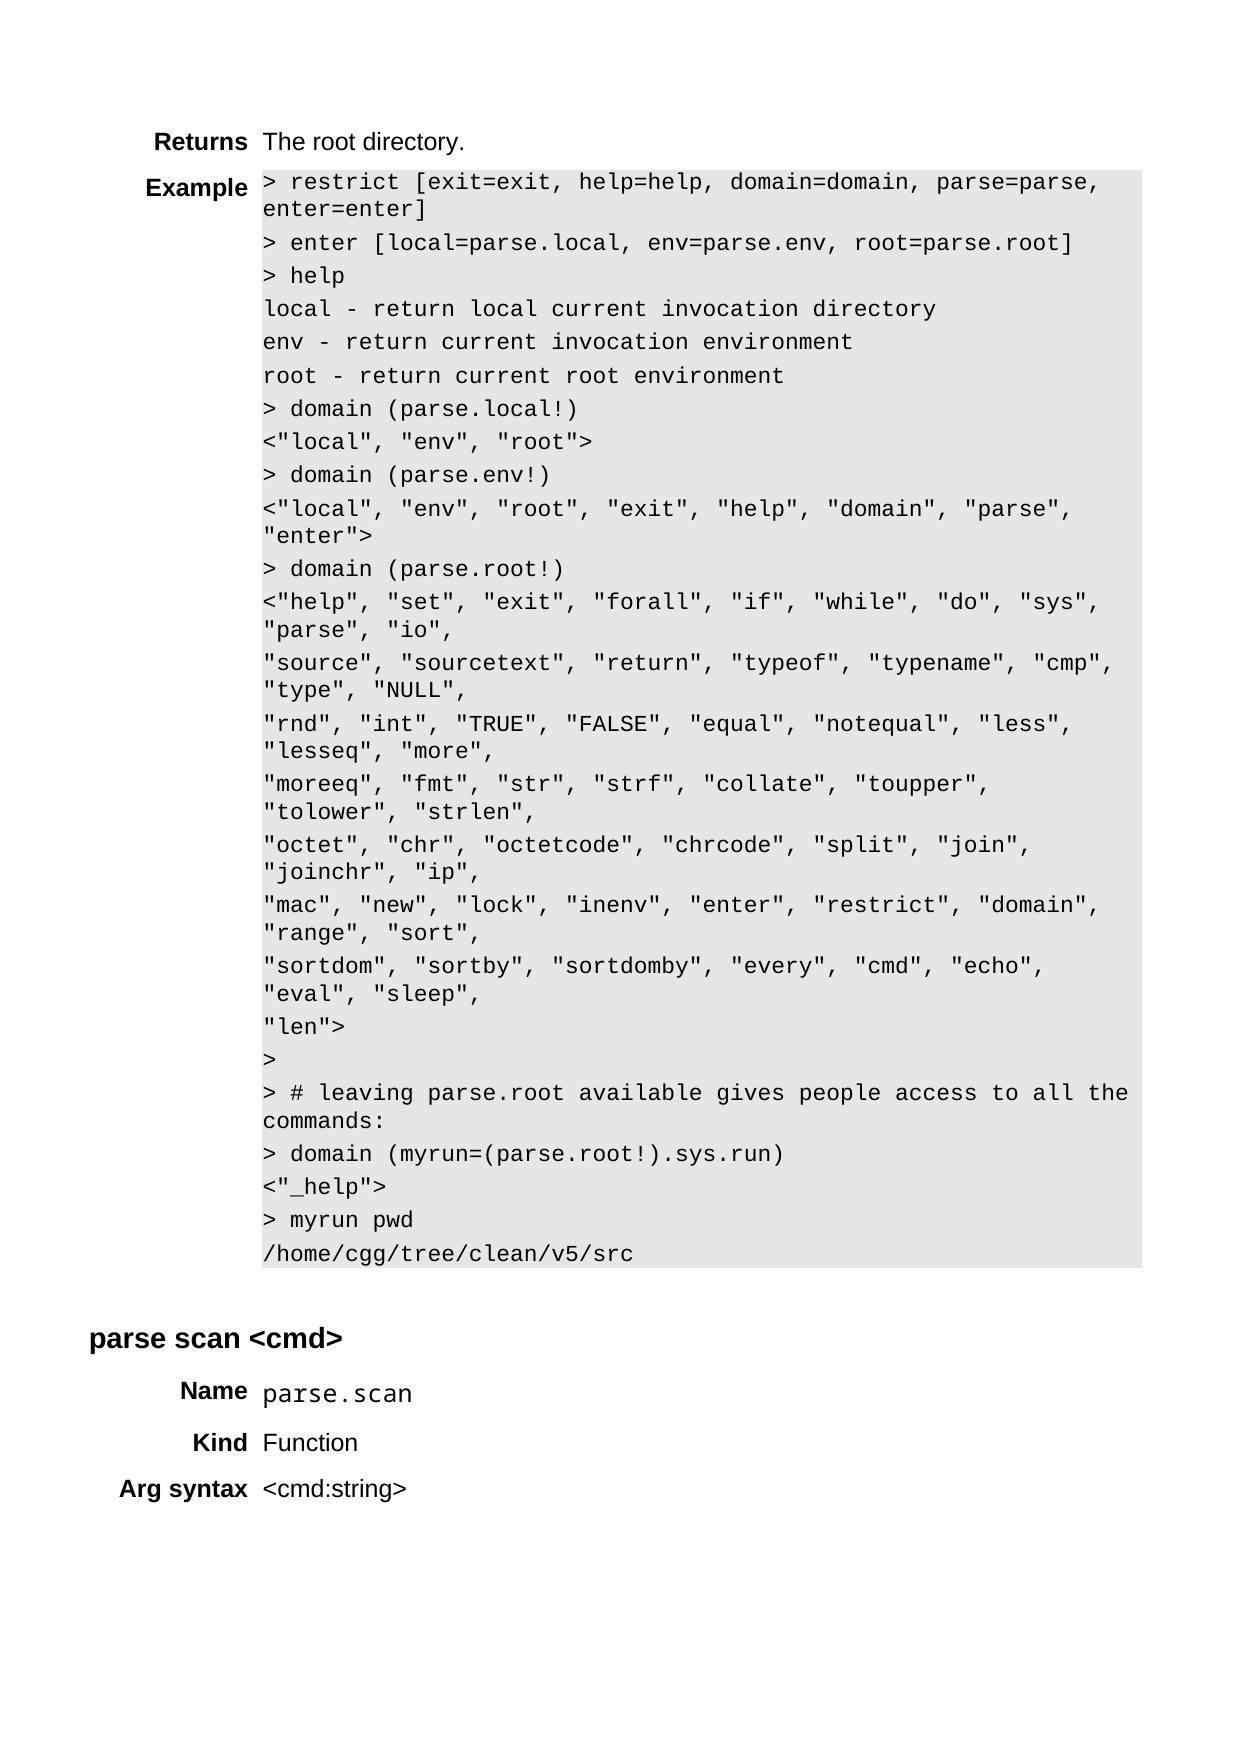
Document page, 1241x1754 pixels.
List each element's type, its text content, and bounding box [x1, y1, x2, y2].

subtitle parse scan <cmd> [88, 1321, 1145, 1354]
table_cell <cmd:string> [260, 1465, 1145, 1512]
table_header Name [89, 1367, 259, 1419]
table_cell Function [260, 1419, 1145, 1465]
table_cell The root directory. [260, 118, 1145, 164]
table_cell Returns [89, 118, 259, 164]
table_cell Arg syntax [89, 1465, 259, 1512]
table_cell Kind [89, 1419, 259, 1465]
table_header parse.scan [260, 1367, 1145, 1419]
table_cell Example [89, 165, 259, 1274]
table_cell > restrict [exit=exit, help=help, domain=domain, parse=parse, enter=enter] > enter [local=parse.local, env=parse.env, root=parse.root] > help local - return local current invocation directory env - return current invocation environment root - return current root environment > domain (parse.local!) <"local", "env", "root"> > domain (parse.env!) <"local", "env", "root", "exit", "help", "domain", "parse", "enter"> > domain (parse.root!) <"help", "set", "exit", "forall", "if", "while", "do", "sys", "parse", "io", "source", "sourcetext", "return", "typeof", "typename", "cmp", "type", "NULL", "rnd", "int", "TRUE", "FALSE", "equal", "notequal", "less", "lesseq", "more", "moreeq", "fmt", "str", "strf", "collate", "toupper", "tolower", "strlen", "octet", "chr", "octetcode", "chrcode", "split", "join", "joinchr", "ip", "mac", "new", "lock", "inenv", "enter", "restrict", "domain", "range", "sort", "sortdom", "sortby", "sortdomby", "every", "cmd", "echo", "eval", "sleep", "len"> > > # leaving parse.root available gives people access to all the commands: > domain (myrun=(parse.root!).sys.run) <"_help"> > myrun pwd /home/cgg/tree/clean/v5/src [260, 165, 1145, 1274]
